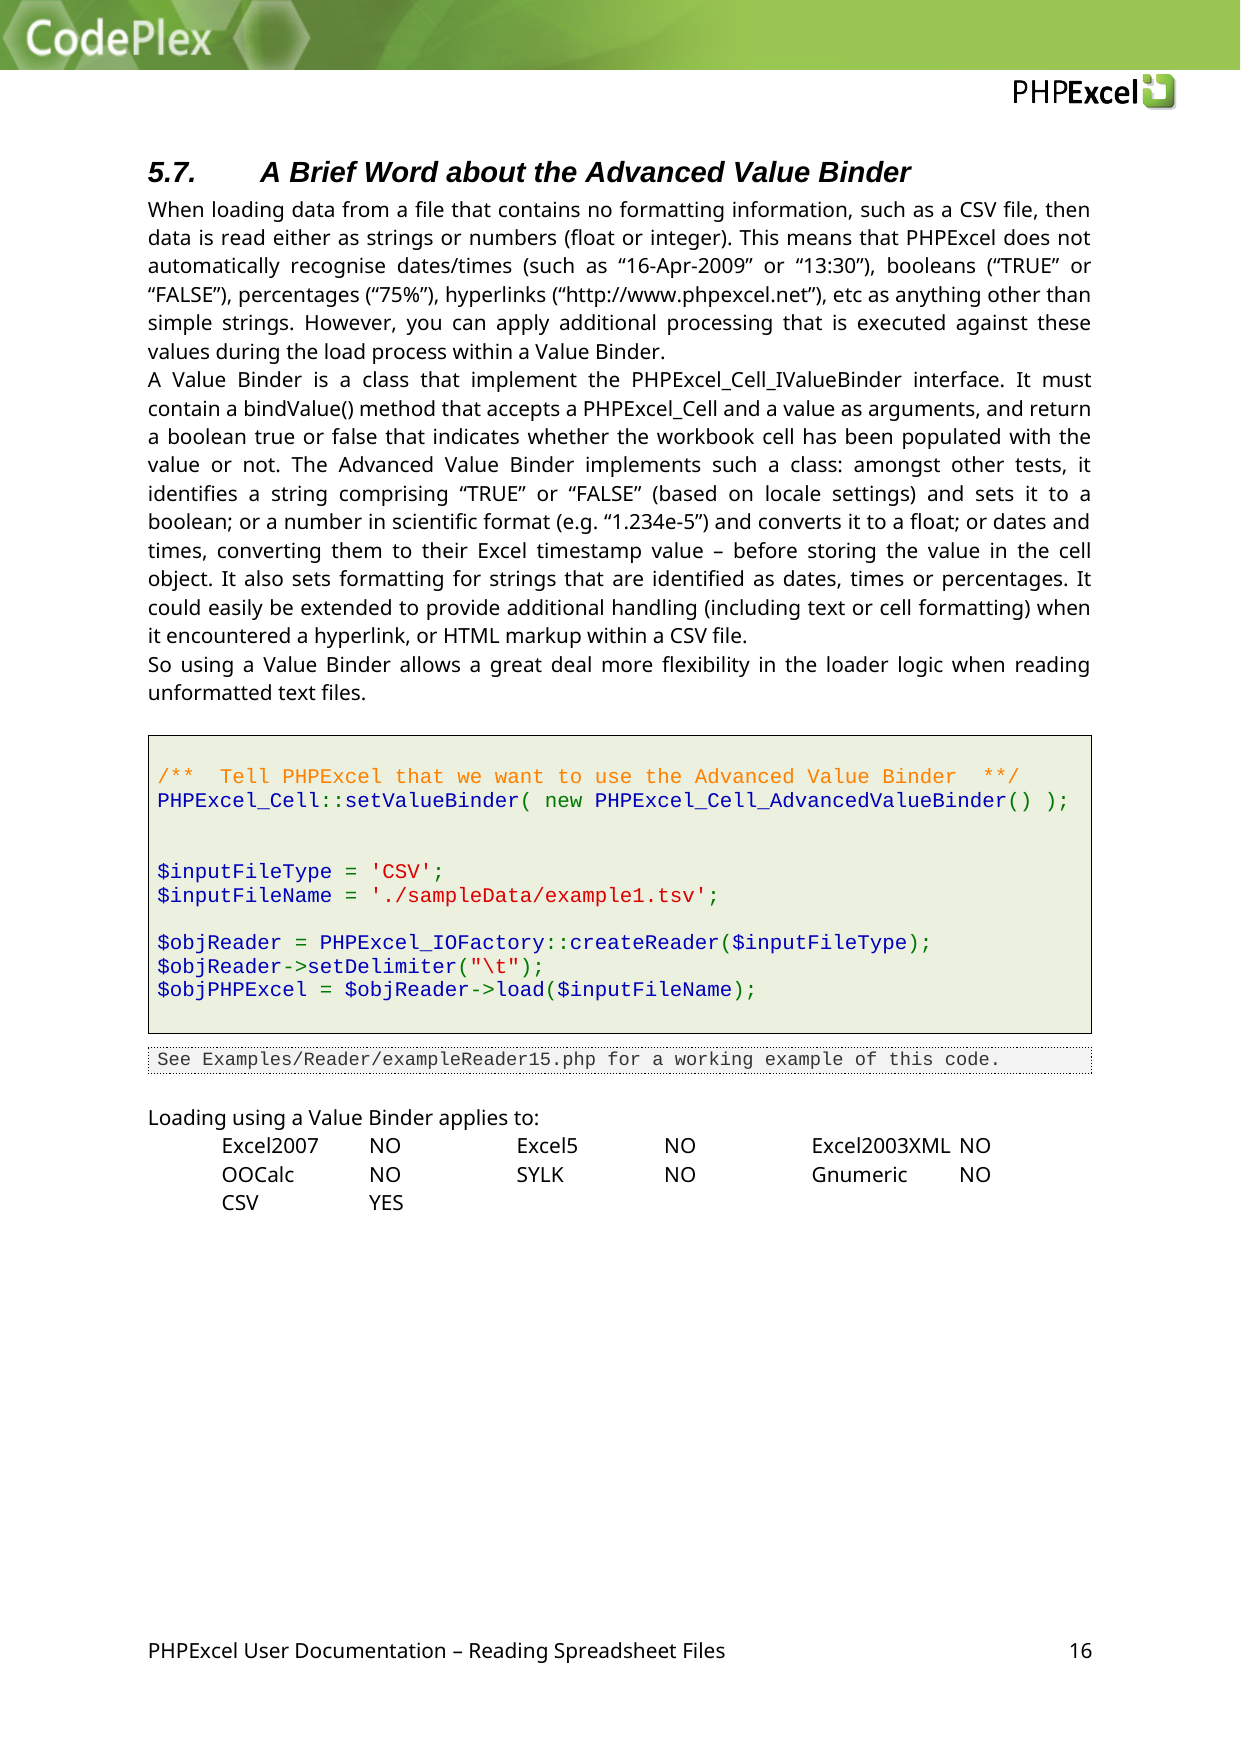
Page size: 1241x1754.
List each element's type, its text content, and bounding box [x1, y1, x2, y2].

subtitle A Brief Word about the Advanced Value Binder [148, 155, 1092, 188]
text Excel2007 NO Excel5 NO Excel2003XML NO [148, 1131, 1092, 1160]
text See Examples/Reader/exampleReader15.php for a working example of this code. [148, 1047, 1092, 1074]
text So using a Value Binder allows a great deal more flexibility in the loader logic when reading unformatted text files. [148, 650, 1092, 707]
text When loading data from a file that contains no formatting information, such as a CSV file, then data is read either as strings or numbers (float or integer). This means that PHPExcel does not automatically recognise dates/times (such as “16-Apr-2009” or “13:30”), booleans (“TRUE” or “FALSE”), percentages (“75%”), hyperlinks (“http://www.phpexcel.net”), etc as anything other than simple strings. However, you can apply additional processing that is executed against these values during the load process within a Value Binder. [148, 195, 1092, 365]
text /** Tell PHPExcel that we want to use the Advanced Value Binder **/ PHPExcel_Cell::setValueBinder( new PHPExcel_Cell_AdvancedValueBinder() ); $inputFileType = 'CSV'; $inputFileName = './sampleData/example1.tsv'; $objReader = PHPExcel_IOFactory::createReader($inputFileType); $objReader->setDelimiter("\t"); $objPHPExcel = $objReader->load($inputFileName); [149, 763, 1091, 1000]
text Loading using a Value Binder applies to: [148, 1103, 1092, 1131]
text A Value Binder is a class that implement the PHPExcel_Cell_IValueBinder interface. It must contain a bindValue() method that accepts a PHPExcel_Cell and a value as arguments, and return a boolean true or false that indicates whether the workbook cell has been populated with the value or not. The Advanced Value Binder implements such a class: amongst other tests, it identifies a string comprising “TRUE” or “FALSE” (based on locale settings) and sets it to a boolean; or a number in scientific format (e.g. “1.234e-5”) and converts it to a float; or dates and times, converting them to their Excel timestamp value – before storing the value in the cell object. It also sets formatting for strings that are identified as dates, times or percentages. It could easily be extended to provide additional handling (including text or cell formatting) when it encountered a hyperlink, or HTML markup within a CSV file. [148, 365, 1092, 650]
text CSV YES [148, 1188, 1092, 1217]
text OOCalc NO SYLK NO Gnumeric NO [148, 1160, 1092, 1188]
